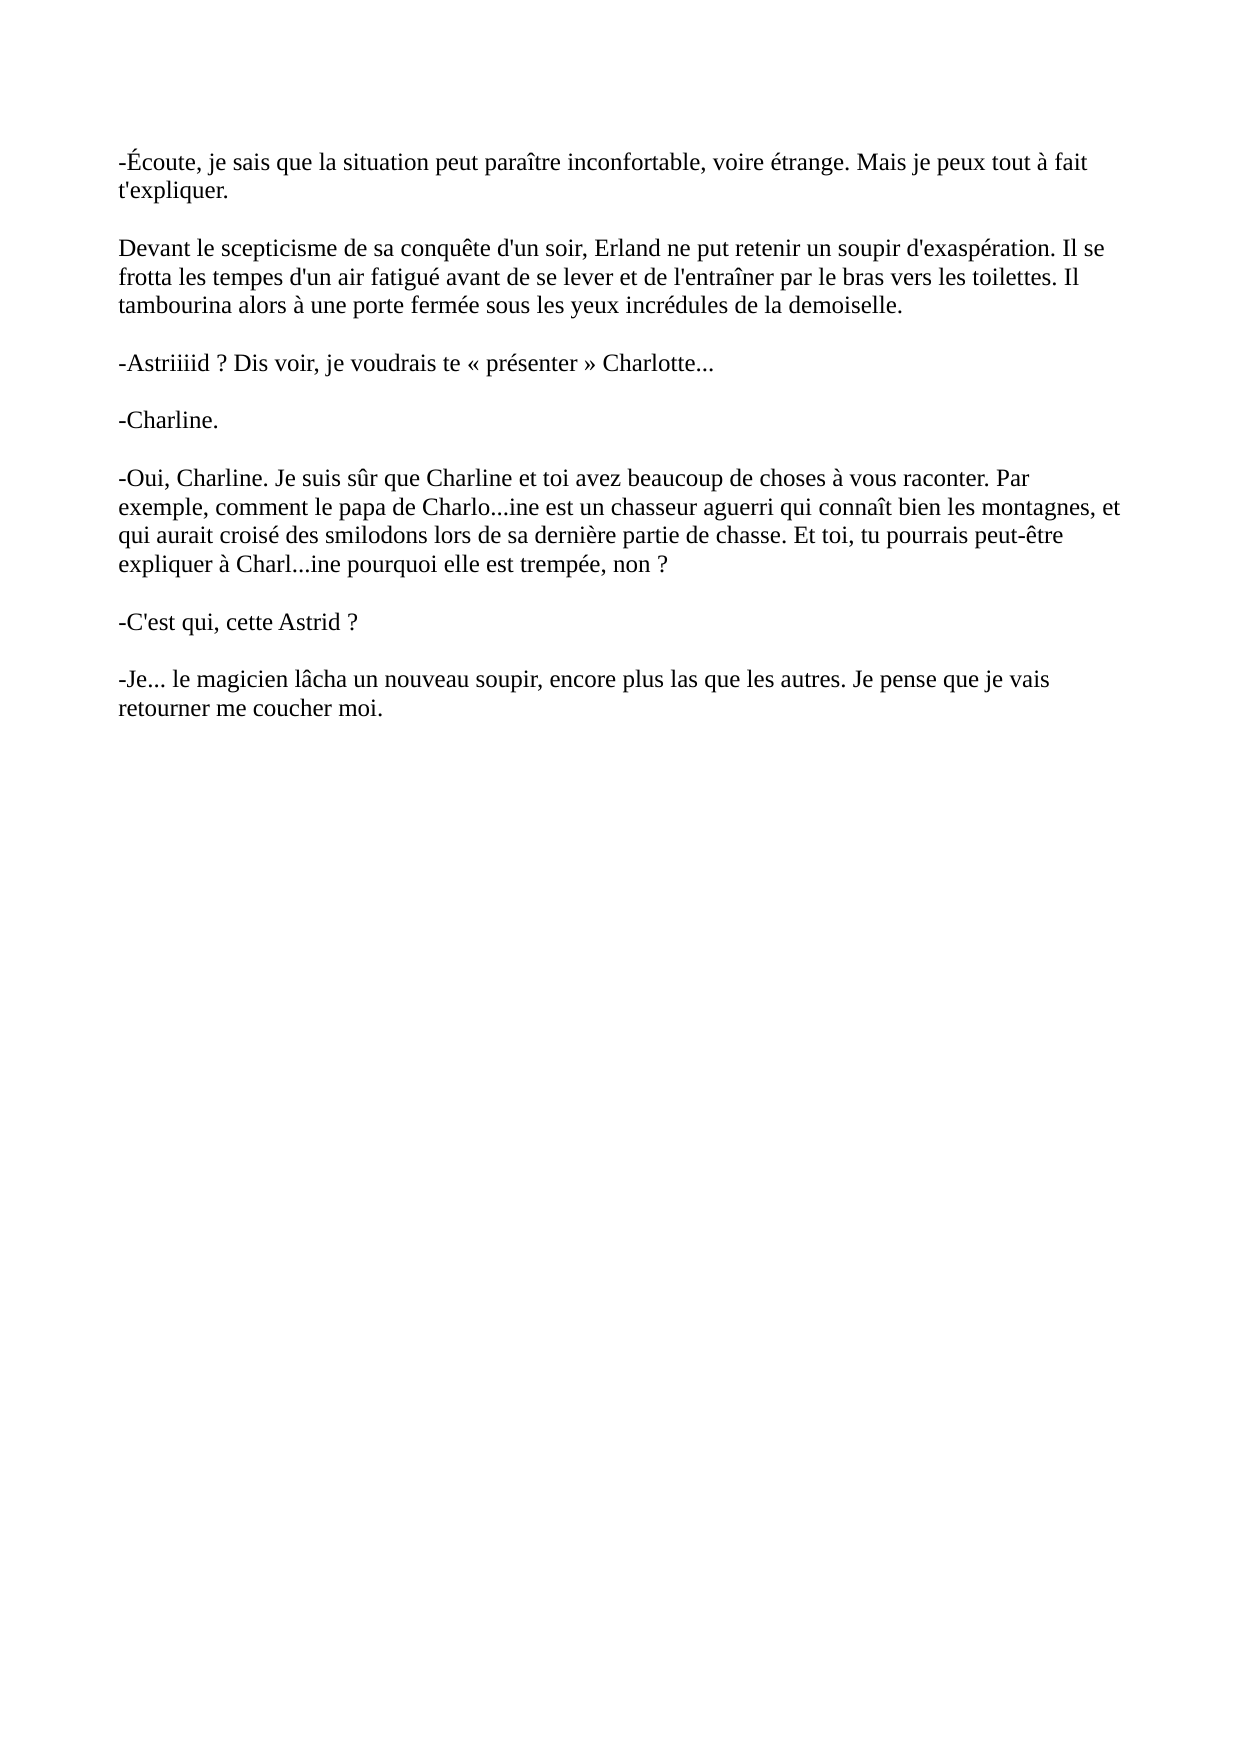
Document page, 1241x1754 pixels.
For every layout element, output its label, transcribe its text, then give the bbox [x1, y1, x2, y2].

text Devant le scepticisme de sa conquête d'un soir, Erland ne put retenir un soupir d'exaspération. Il se frotta les tempes d'un air fatigué avant de se lever et de l'entraîner par le bras vers les toilettes. Il tambourina alors à une porte fermée sous les yeux incrédules de la demoiselle. [118, 233, 1122, 319]
text -Je... le magicien lâcha un nouveau soupir, encore plus las que les autres. Je pense que je vais retourner me coucher moi. [118, 664, 1122, 722]
text -Astriiiid ? Dis voir, je voudrais te « présenter » Charlotte... [118, 348, 1122, 377]
text -C'est qui, cette Astrid ? [118, 607, 1122, 636]
text -Écoute, je sais que la situation peut paraître inconfortable, voire étrange. Mais je peux tout à fait t'expliquer. [118, 147, 1122, 204]
text -Oui, Charline. Je suis sûr que Charline et toi avez beaucoup de choses à vous raconter. Par exemple, comment le papa de Charlo...ine est un chasseur aguerri qui connaît bien les montagnes, et qui aurait croisé des smilodons lors de sa dernière partie de chasse. Et toi, tu pourrais peut-être expliquer à Charl...ine pourquoi elle est trempée, non ? [118, 463, 1122, 578]
text -Charline. [118, 406, 1122, 434]
